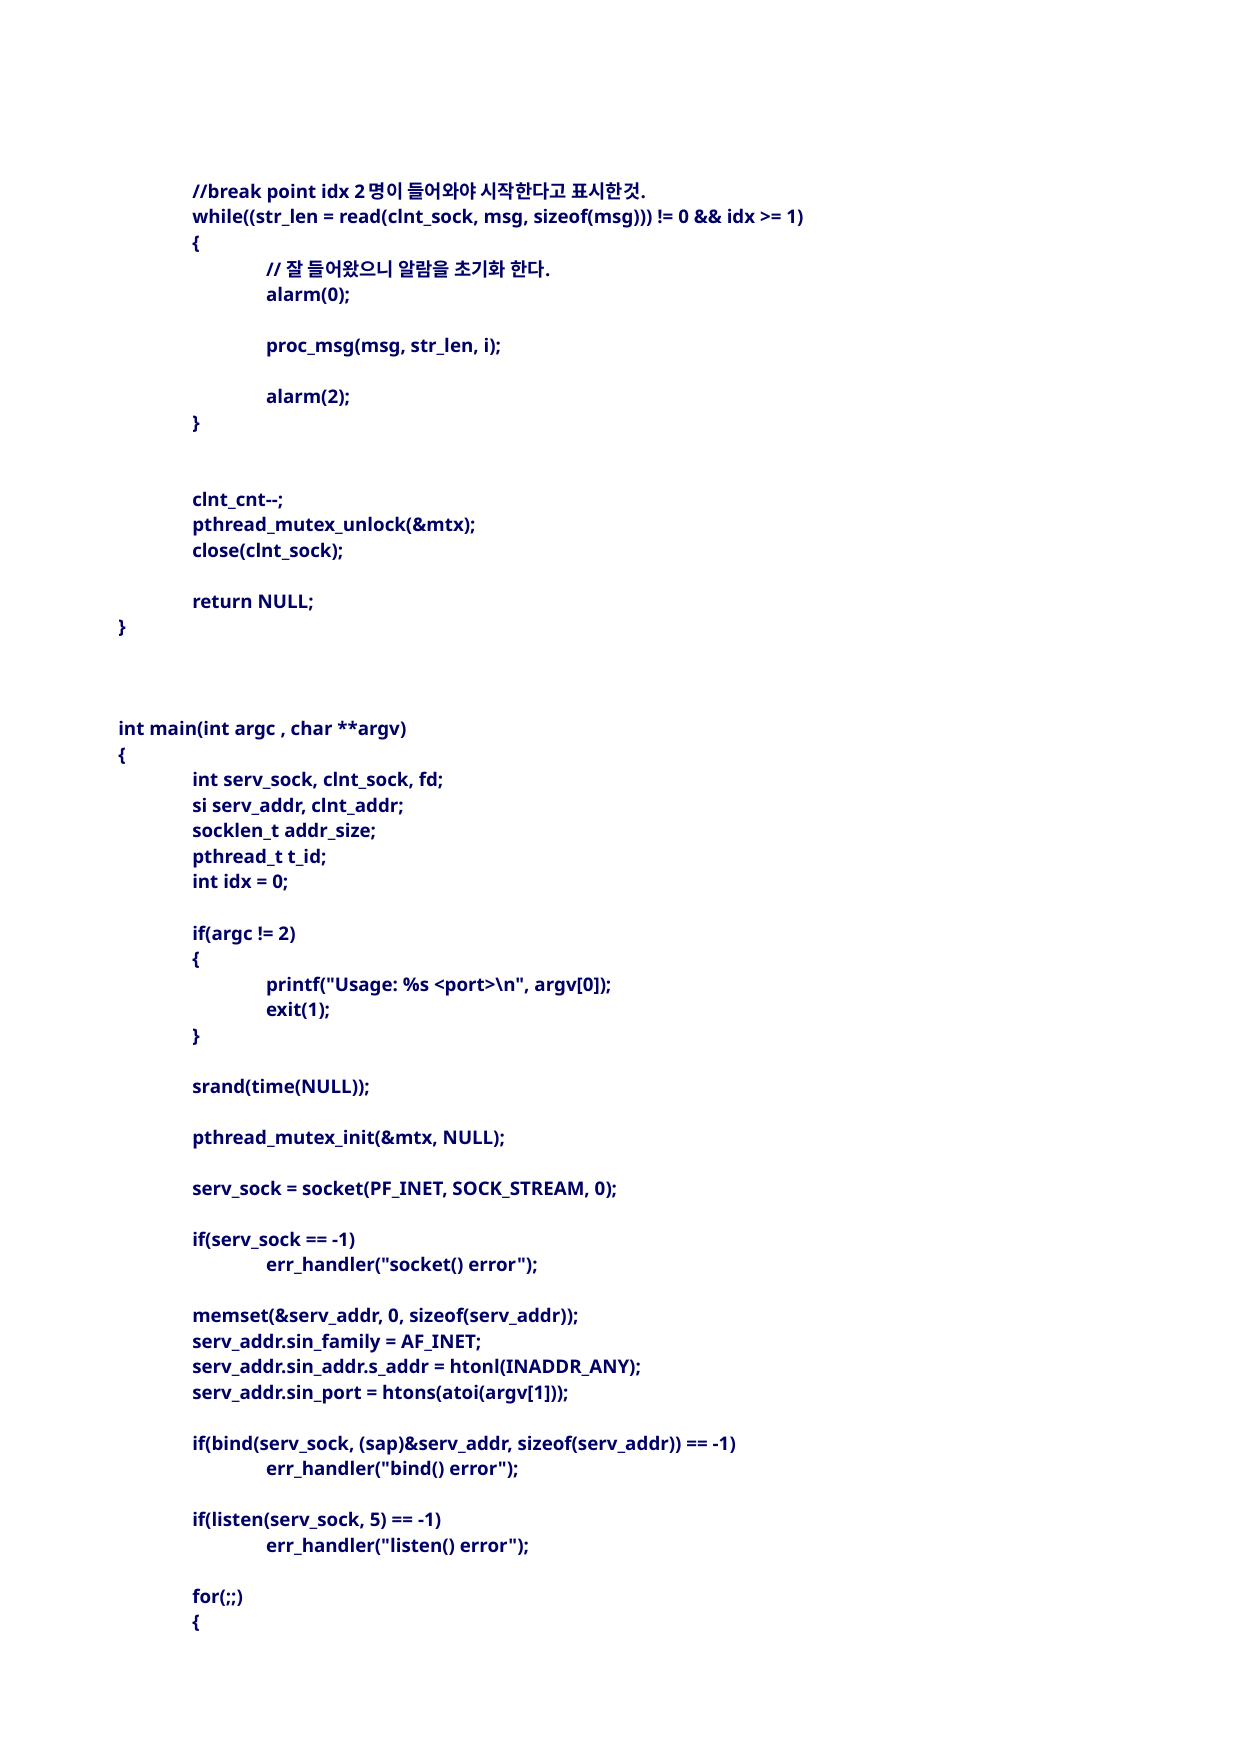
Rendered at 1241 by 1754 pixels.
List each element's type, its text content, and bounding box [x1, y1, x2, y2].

text //break point idx 2명이 들어와야 시작한다고 표시한것. [118, 176, 1122, 203]
text socklen_t addr_size; [118, 818, 1122, 843]
text } [118, 613, 1122, 639]
text serv_addr.sin_family = AF_INET; [118, 1328, 1122, 1354]
text si serv_addr, clnt_addr; [118, 792, 1122, 818]
text { [118, 741, 1122, 767]
text printf("Usage: %s <port>\n", argv[0]); [118, 971, 1122, 996]
text if(argc != 2) [118, 920, 1122, 945]
text int serv_sock, clnt_sock, fd; [118, 767, 1122, 792]
text while((str_len = read(clnt_sock, msg, sizeof(msg))) != 0 && idx >= 1) [118, 203, 1122, 229]
text err_handler("listen() error"); [118, 1532, 1122, 1558]
text int idx = 0; [118, 869, 1122, 894]
text serv_addr.sin_addr.s_addr = htonl(INADDR_ANY); [118, 1354, 1122, 1379]
text err_handler("bind() error"); [118, 1456, 1122, 1481]
text { [118, 1609, 1122, 1634]
text alarm(2); [118, 384, 1122, 409]
text } [118, 1022, 1122, 1047]
text pthread_mutex_init(&mtx, NULL); [118, 1124, 1122, 1149]
text pthread_mutex_unlock(&mtx); [118, 511, 1122, 537]
text int main(int argc , char **argv) [118, 716, 1122, 741]
text // 잘 들어왔으니 알람을 초기화 한다. [118, 254, 1122, 282]
text proc_msg(msg, str_len, i); [118, 333, 1122, 358]
text close(clnt_sock); [118, 537, 1122, 562]
text srand(time(NULL)); [118, 1073, 1122, 1098]
text serv_addr.sin_port = htons(atoi(argv[1])); [118, 1379, 1122, 1405]
text pthread_t t_id; [118, 843, 1122, 869]
text alarm(0); [118, 282, 1122, 307]
text { [118, 229, 1122, 254]
text memset(&serv_addr, 0, sizeof(serv_addr)); [118, 1303, 1122, 1328]
text serv_sock = socket(PF_INET, SOCK_STREAM, 0); [118, 1175, 1122, 1201]
text } [118, 409, 1122, 435]
text exit(1); [118, 996, 1122, 1022]
text if(bind(serv_sock, (sap)&serv_addr, sizeof(serv_addr)) == -1) [118, 1430, 1122, 1456]
text err_handler("socket() error"); [118, 1252, 1122, 1277]
text for(;;) [118, 1583, 1122, 1609]
text if(serv_sock == -1) [118, 1226, 1122, 1252]
text clnt_cnt--; [118, 486, 1122, 511]
text { [118, 945, 1122, 971]
text return NULL; [118, 588, 1122, 613]
text if(listen(serv_sock, 5) == -1) [118, 1507, 1122, 1532]
